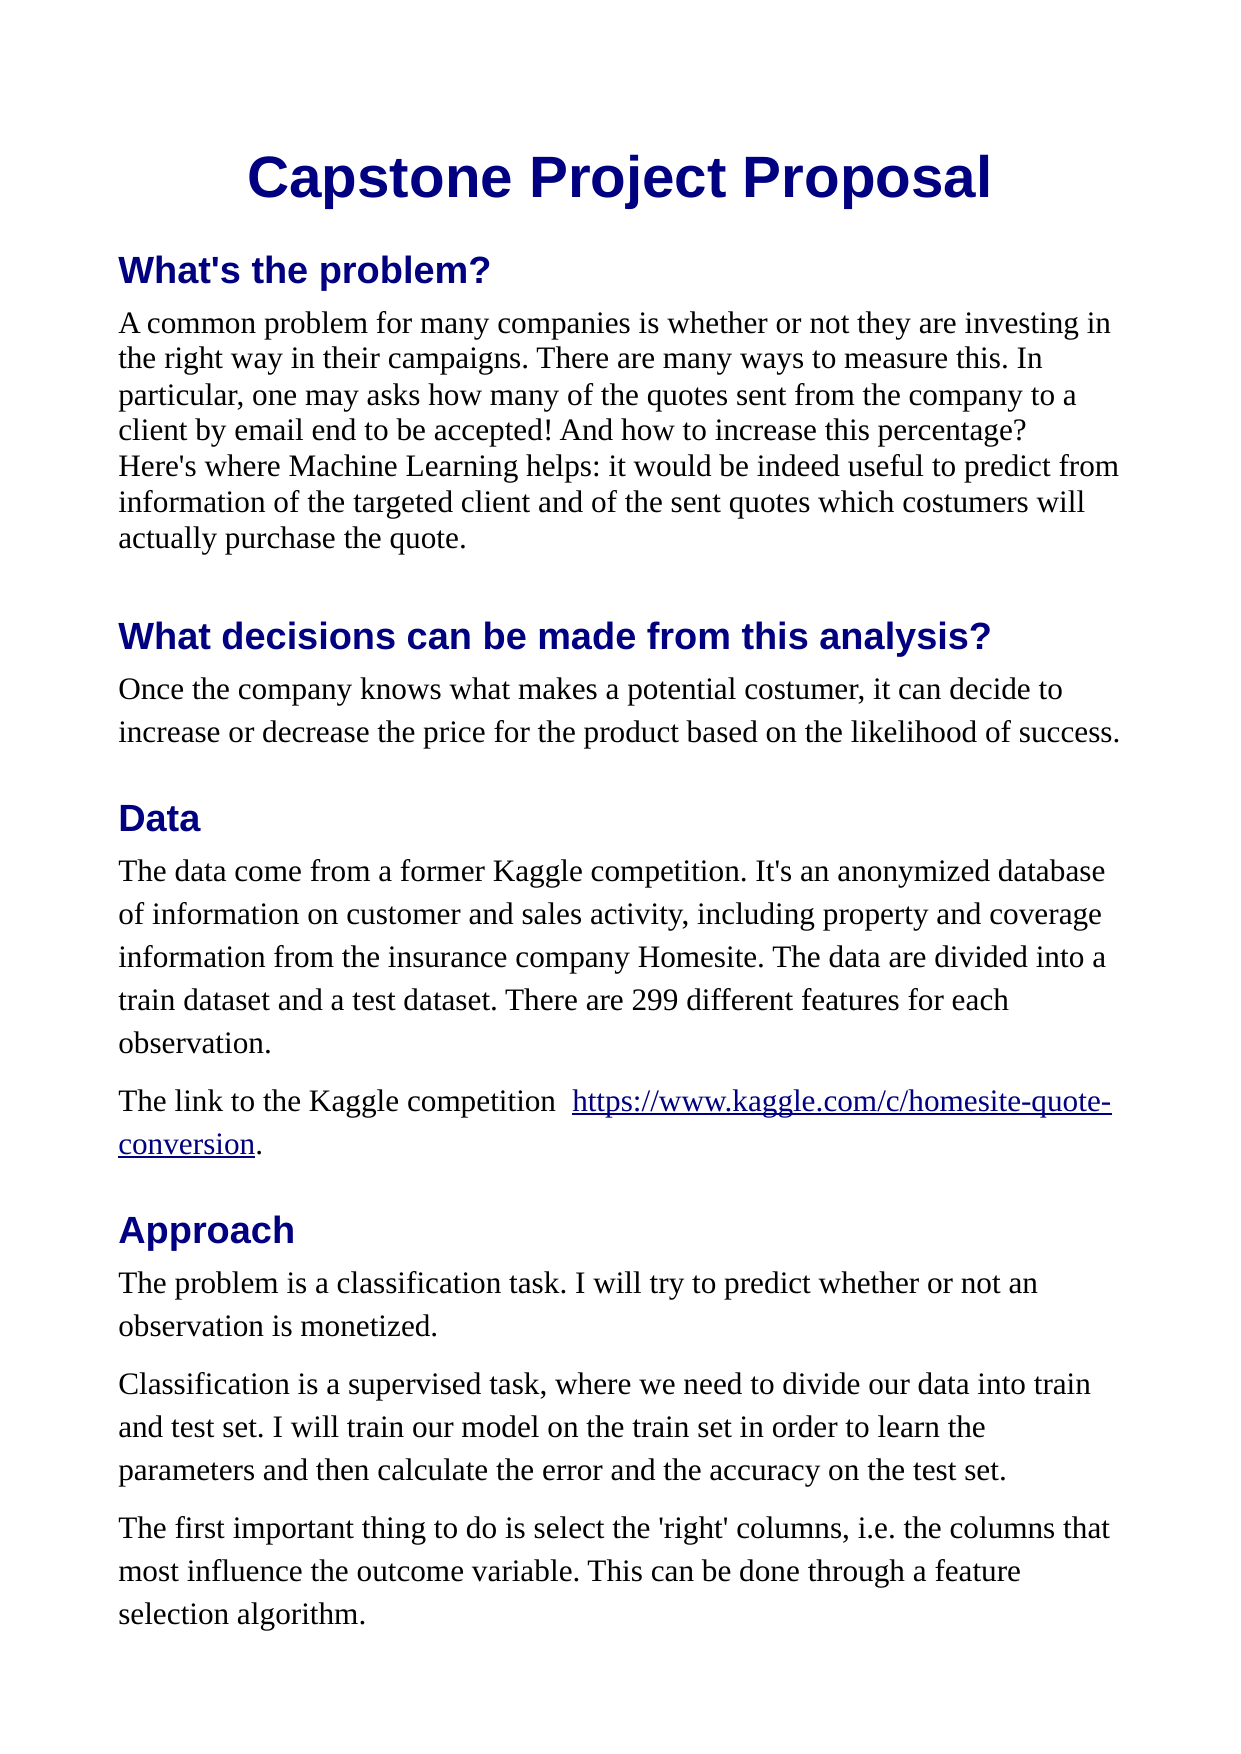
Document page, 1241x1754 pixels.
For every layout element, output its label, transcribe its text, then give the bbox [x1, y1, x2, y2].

text The problem is a classification task. I will try to predict whether or not an observation is monetized. [118, 1264, 1122, 1343]
subtitle Data [118, 796, 1122, 839]
text Once the company knows what makes a potential costumer, it can decide to increase or decrease the price for the product based on the likelihood of success. [118, 670, 1122, 749]
text The data come from a former Kaggle competition. It's an anonymized database of information on customer and sales activity, including property and coverage information from the insurance company Homesite. The data are divided into a train dataset and a test dataset. There are 299 different features for each observation. [118, 852, 1122, 1061]
text The first important thing to do is select the 'right' columns, i.e. the columns that most influence the outcome variable. This can be done through a feature selection algorithm. [118, 1509, 1122, 1631]
text Classification is a supervised task, where we need to divide our data into train and test set. I will train our model on the train set in order to learn the parameters and then calculate the error and the accuracy on the test set. [118, 1365, 1122, 1487]
text A common problem for many companies is whether or not they are investing in the right way in their campaigns. There are many ways to measure this. In particular, one may asks how many of the quotes sent from the company to a client by email end to be accepted! And how to increase this percentage? [118, 304, 1122, 448]
subtitle Approach [118, 1208, 1122, 1252]
text The link to the Kaggle competition https://www.kaggle.com/c/homesite-quote-conversion. [118, 1082, 1122, 1161]
subtitle What decisions can be made from this analysis? [118, 614, 1122, 658]
text Here's where Machine Learning helps: it would be indeed useful to predict from information of the targeted client and of the sent quotes which costumers will actually purchase the quote. [118, 448, 1122, 555]
subtitle What's the problem? [118, 248, 1122, 291]
title Capstone Project Proposal [118, 143, 1122, 210]
